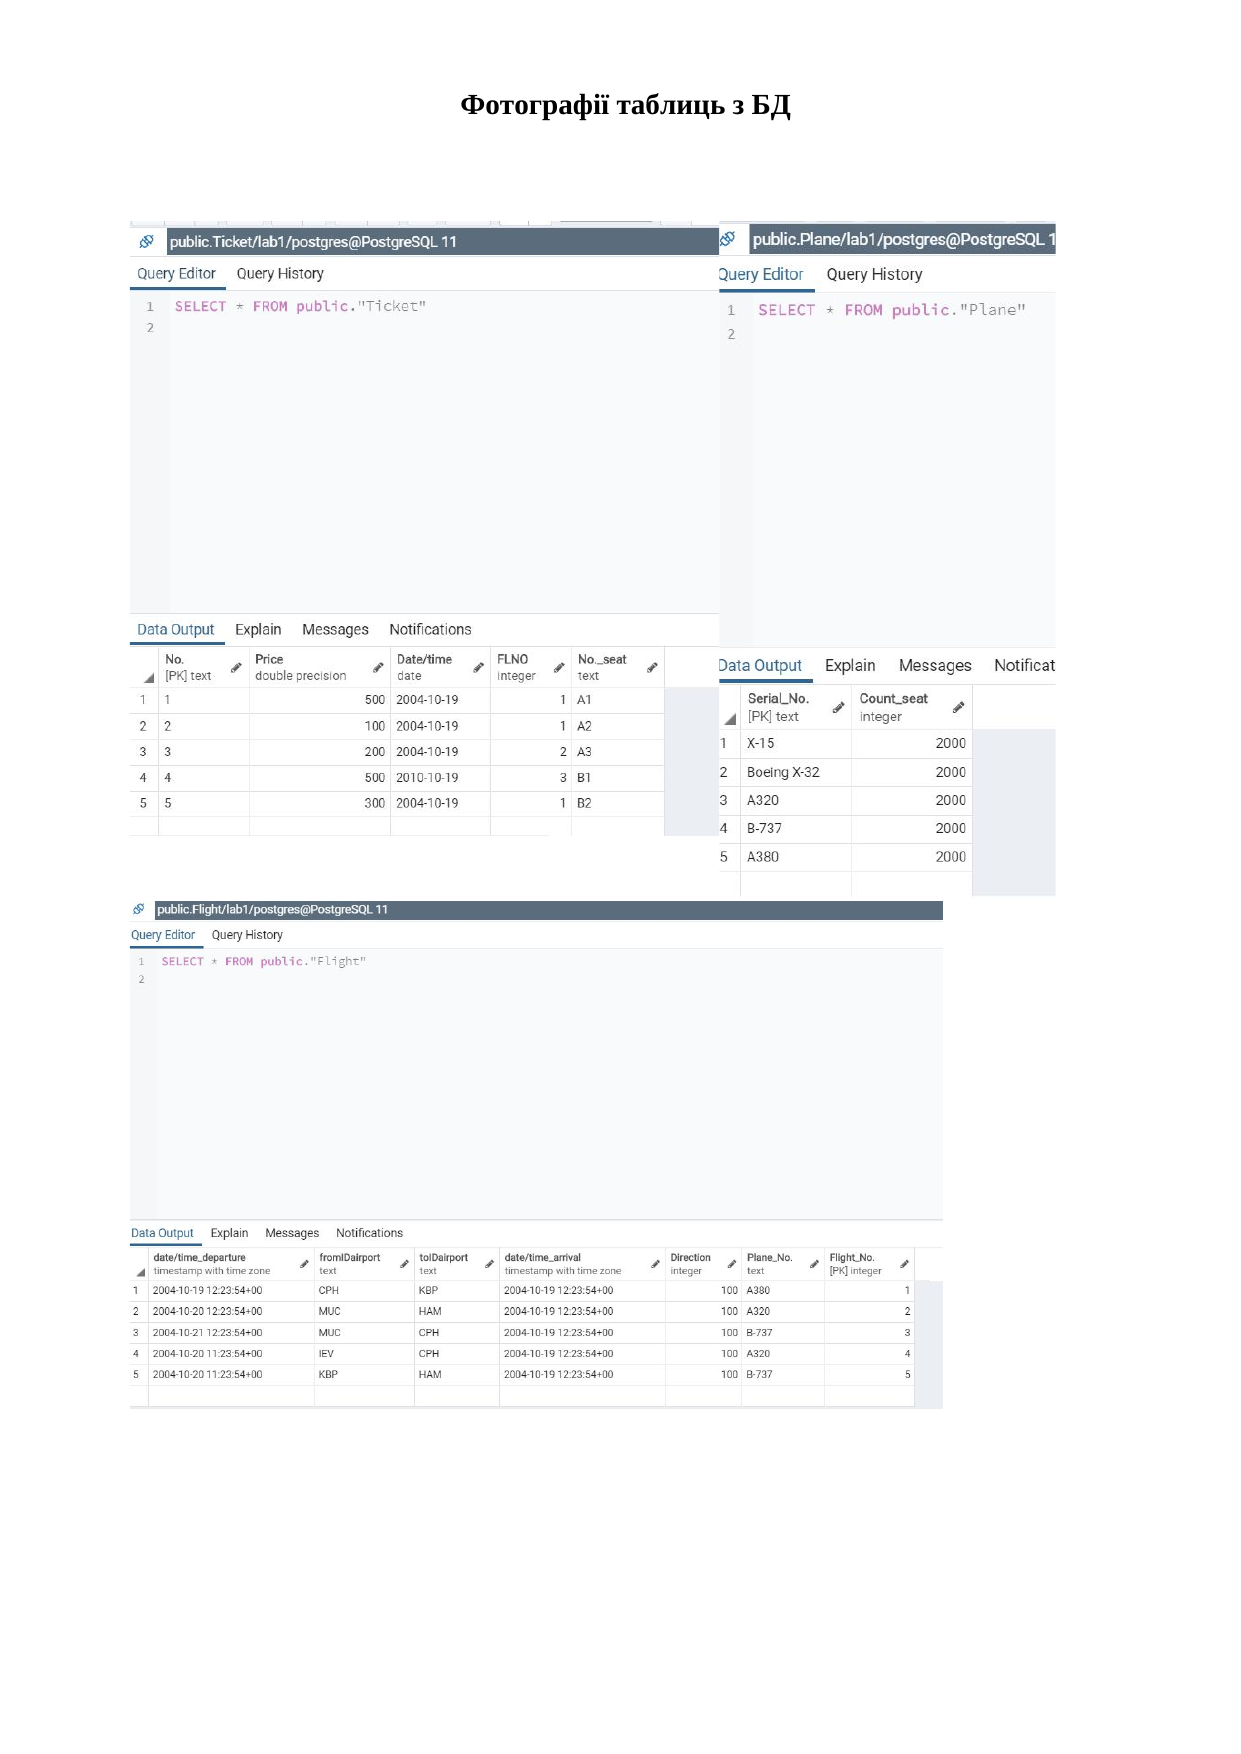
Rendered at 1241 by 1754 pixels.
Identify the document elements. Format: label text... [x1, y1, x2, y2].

text Фотографії таблиць з БД [130, 87, 1121, 121]
